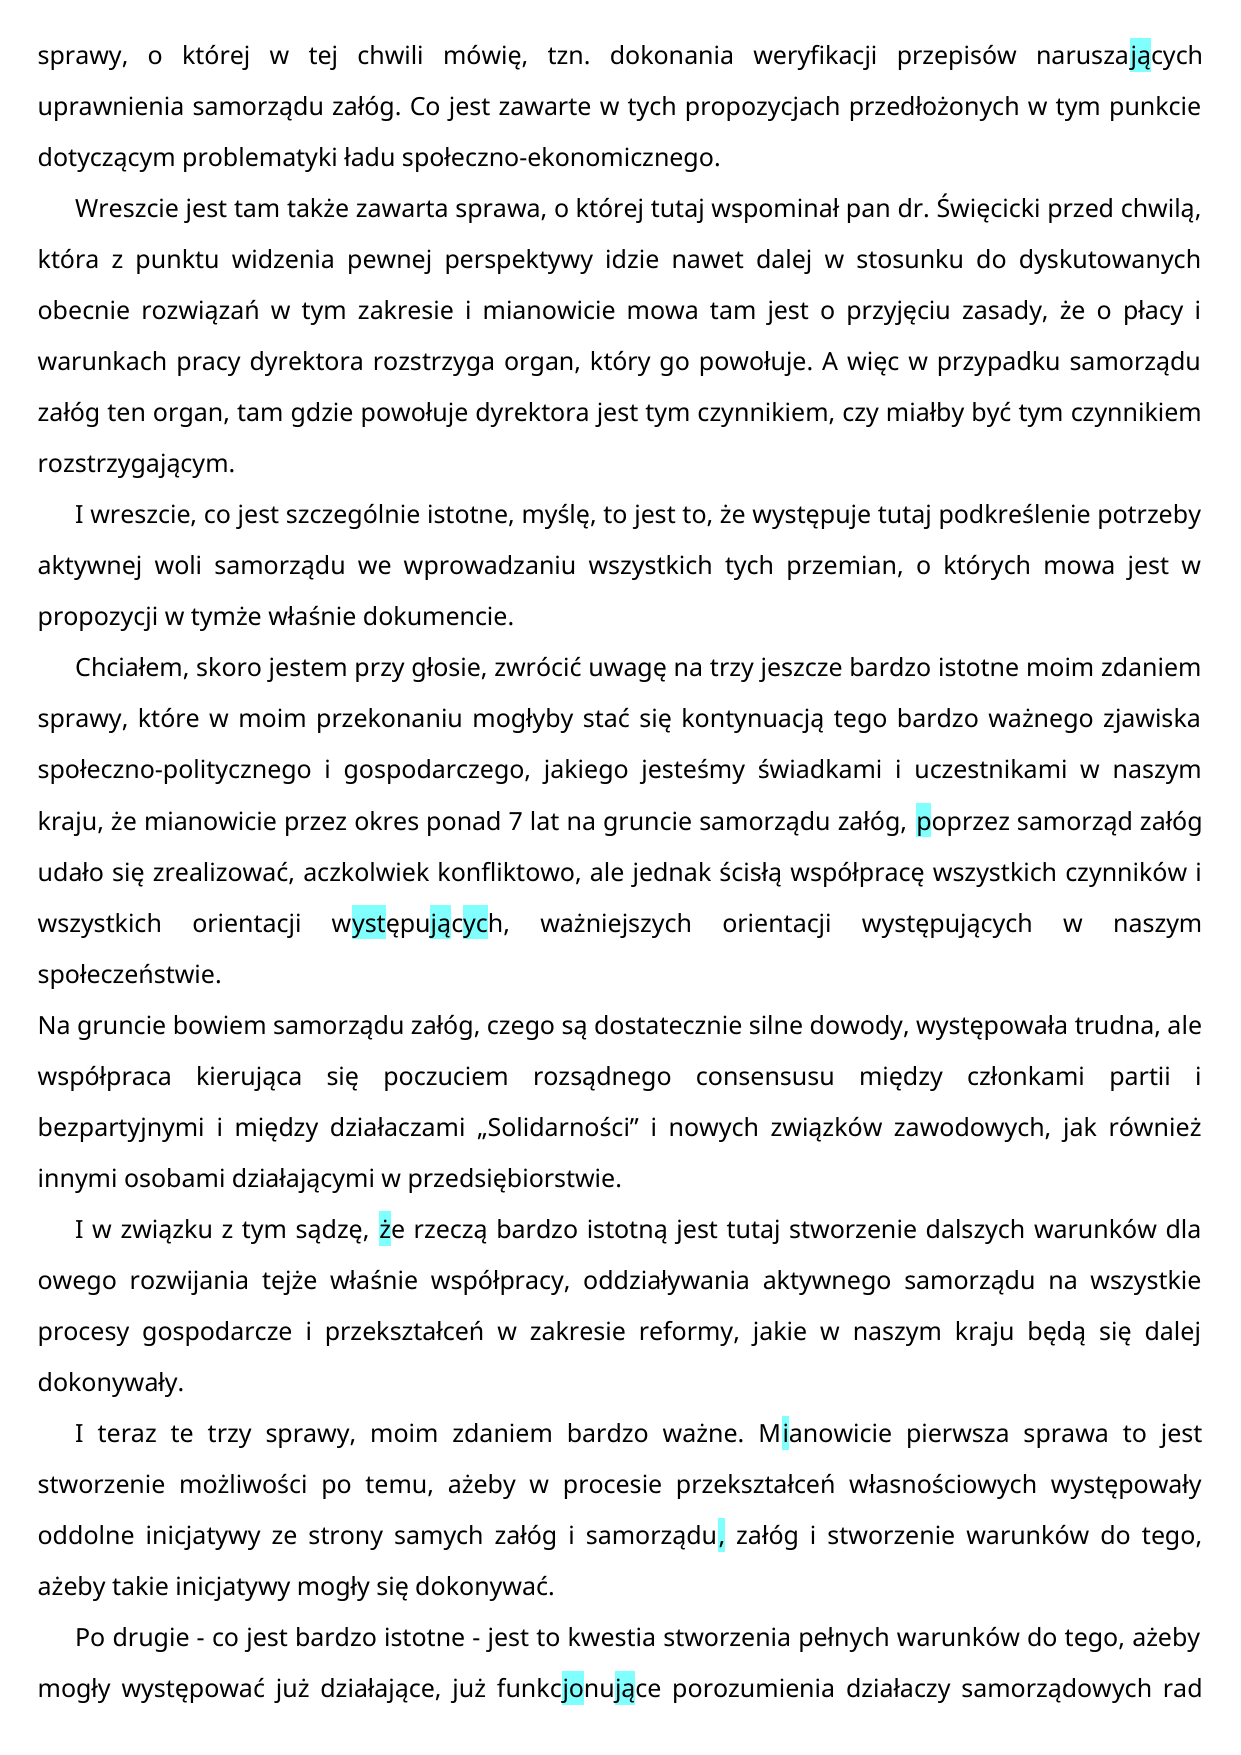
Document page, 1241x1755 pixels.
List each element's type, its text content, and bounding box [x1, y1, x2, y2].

text I wreszcie, co jest szczególnie istotne, myślę, to jest to, że występuje tutaj podkreślenie potrzeby aktywnej woli samorządu we wprowadzaniu wszystkich tych przemian, o których mowa jest w propozycji w tymże właśnie dokumencie. [37, 497, 1203, 633]
text Na gruncie bowiem samorządu załóg, czego są dostatecznie silne dowody, występowała trudna, ale współpraca kierująca się poczuciem rozsądnego consensusu między członkami partii i bezpartyjnymi i między działaczami „Solidarności” i nowych związków zawodowych, jak również innymi osobami działającymi w przedsiębiorstwie. [37, 1007, 1203, 1194]
text Wreszcie jest tam także zawarta sprawa, o której tutaj wspominał pan dr. Święcicki przed chwilą, która z punktu widzenia pewnej perspektywy idzie nawet dalej w stosunku do dyskutowanych obecnie rozwiązań w tym zakresie i mianowicie mowa tam jest o przyjęciu zasady, że o płacy i warunkach pracy dyrektora rozstrzyga organ, który go powołuje. A więc w przypadku samorządu załóg ten organ, tam gdzie powołuje dyrektora jest tym czynnikiem, czy miałby być tym czynnikiem rozstrzygającym. [37, 191, 1203, 480]
text Chciałem, skoro jestem przy głosie, zwrócić uwagę na trzy jeszcze bardzo istotne moim zdaniem sprawy, które w moim przekonaniu mogłyby stać się kontynuacją tego bardzo ważnego zjawiska społeczno-politycznego i gospodarczego, jakiego jesteśmy świadkami i uczestnikami w naszym kraju, że mianowicie przez okres ponad 7 lat na gruncie samorządu załóg, poprzez samorząd załóg udało się zrealizować, aczkolwiek konfliktowo, ale jednak ścisłą współpracę wszystkich czynników i wszystkich orientacji występujących, ważniejszych orientacji występujących w naszym społeczeństwie. [37, 650, 1203, 990]
text sprawy, o której w tej chwili mówię, tzn. dokonania weryfikacji przepisów naruszających uprawnienia samorządu załóg. Co jest zawarte w tych propozycjach przedłożonych w tym punkcie dotyczącym problematyki ładu społeczno-ekonomicznego. [37, 37, 1203, 174]
text I teraz te trzy sprawy, moim zdaniem bardzo ważne. Mianowicie pierwsza sprawa to jest stworzenie możliwości po temu, ażeby w procesie przekształceń własnościowych występowały oddolne inicjatywy ze strony samych załóg i samorządu, załóg i stworzenie warunków do tego, ażeby takie inicjatywy mogły się dokonywać. [37, 1416, 1203, 1603]
text Po drugie - co jest bardzo istotne - jest to kwestia stworzenia pełnych warunków do tego, ażeby mogły występować już działające, już funkcjonujące porozumienia działaczy samorządowych rad [37, 1620, 1203, 1705]
text I w związku z tym sądzę, że rzeczą bardzo istotną jest tutaj stworzenie dalszych warunków dla owego rozwijania tejże właśnie współpracy, oddziaływania aktywnego samorządu na wszystkie procesy gospodarcze i przekształceń w zakresie reformy, jakie w naszym kraju będą się dalej dokonywały. [37, 1211, 1203, 1399]
